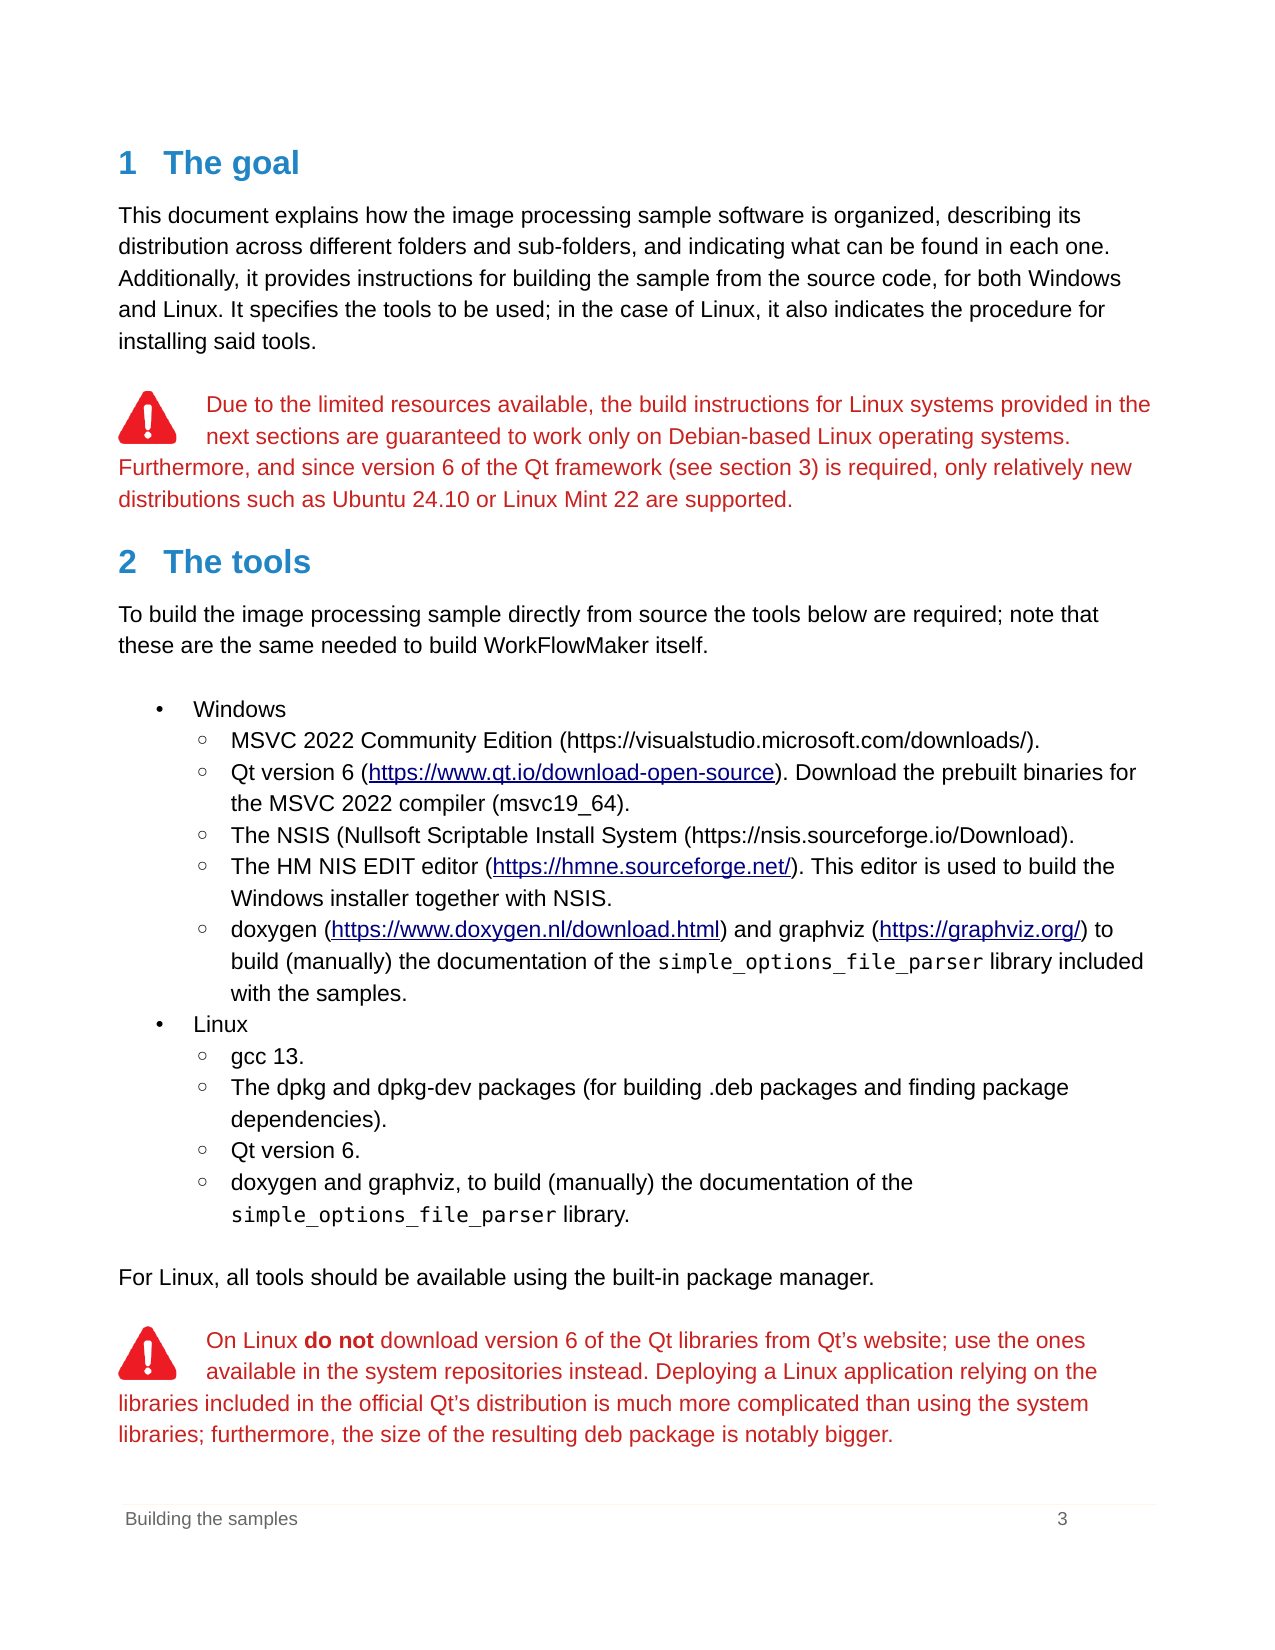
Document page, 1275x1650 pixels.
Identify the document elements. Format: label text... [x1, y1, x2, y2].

list doxygen and graphviz, to build (manually) the documentation of the simple_options_file_parser library. [193, 1169, 1157, 1227]
list gcc 13. [193, 1043, 1157, 1069]
text To build the image processing sample directly from source the tools below are required; note that these are the same needed to build WorkFlowMaker itself. [118, 601, 1157, 659]
list Qt version 6 (https://www.qt.io/download-open-source). Download the prebuilt binaries for the MSVC 2022 compiler (msvc19_64). [193, 759, 1157, 817]
list The HM NIS EDIT editor (https://hmne.sourceforge.net/). This editor is used to build the Windows installer together with NSIS. [193, 853, 1157, 911]
list doxygen (https://www.doxygen.nl/download.html) and graphviz (https://graphviz.org/) to build (manually) the documentation of the simple_options_file_parser library included with the samples. [193, 916, 1157, 1006]
list MSVC 2022 Community Edition (https://visualstudio.microsoft.com/downloads/). [193, 727, 1157, 753]
list Qt version 6. [193, 1137, 1157, 1164]
list The NSIS (Nullsoft Scriptable Install System (https://nsis.sourceforge.io/Download). [193, 822, 1157, 848]
text On Linux do not download version 6 of the Qt libraries from Qt’s website; use the ones available in the system repositories instead. Deploying a Linux application relying on the libraries included in the official Qt’s distribution is much more complicated than using the system libraries; furthermore, the size of the resulting deb package is notably bigger. [118, 1327, 1157, 1448]
list The dpkg and dpkg-dev packages (for building .deb packages and finding package dependencies). [193, 1074, 1157, 1132]
text Due to the limited resources available, the build instructions for Linux systems provided in the next sections are guaranteed to work only on Debian-based Linux operating systems. Furthermore, and since version 6 of the Qt framework (see section 3) is required, only relatively new distributions such as Ubuntu 24.10 or Linux Mint 22 are supported. [118, 391, 1157, 512]
picture [118, 391, 177, 444]
list Linux [156, 1011, 1157, 1037]
list Windows [156, 696, 1157, 722]
text This document explains how the image processing sample software is organized, describing its distribution across different folders and sub-folders, and indicating what can be found in each one. Additionally, it provides instructions for building the sample from the source code, for both Windows and Linux. It specifies the tools to be used; in the case of Linux, it also indicates the procedure for installing said tools. [118, 202, 1157, 354]
subtitle The tools [118, 542, 1157, 581]
text For Linux, all tools should be available using the built-in package manager. [118, 1264, 1157, 1290]
picture [118, 1326, 177, 1380]
subtitle The goal [118, 143, 1157, 182]
